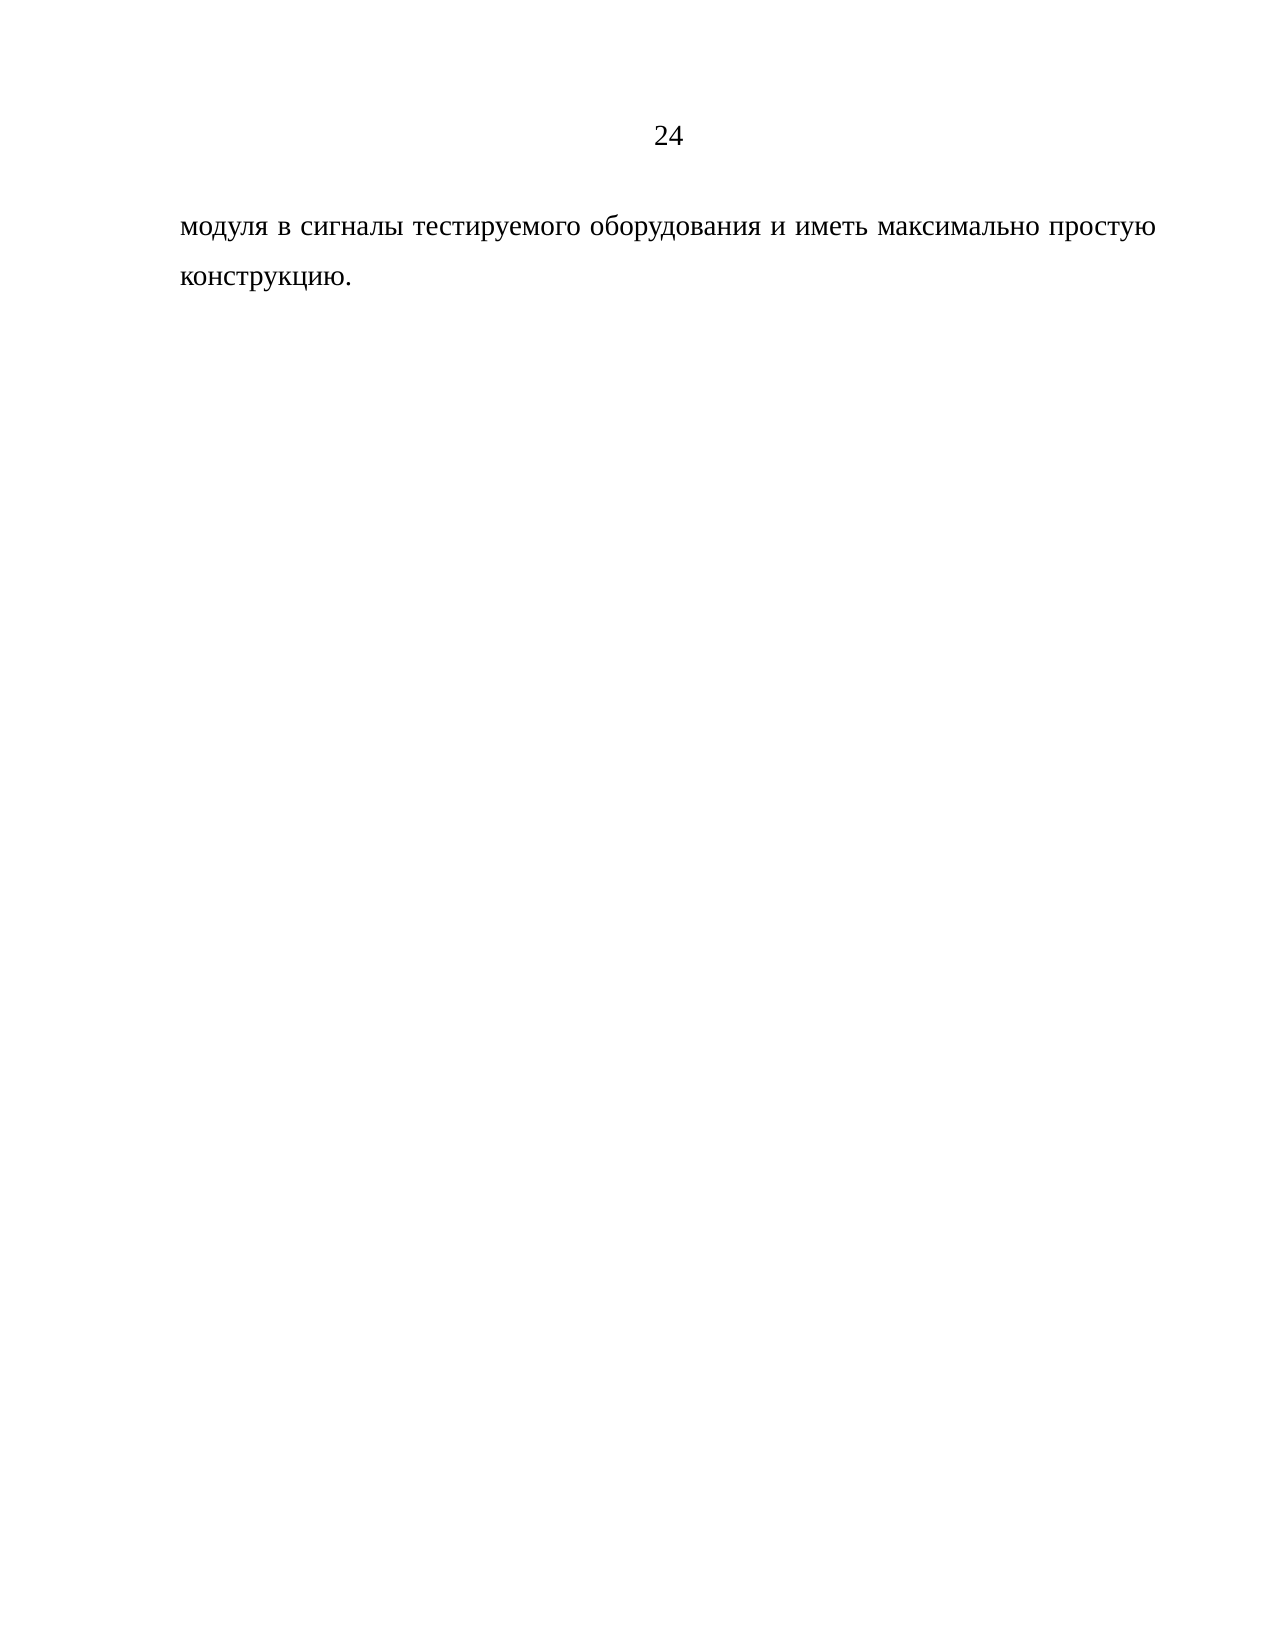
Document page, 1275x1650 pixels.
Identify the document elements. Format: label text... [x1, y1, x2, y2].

text модуля в сигналы тестируемого оборудования и иметь максимально простую конструкцию. [180, 208, 1157, 292]
